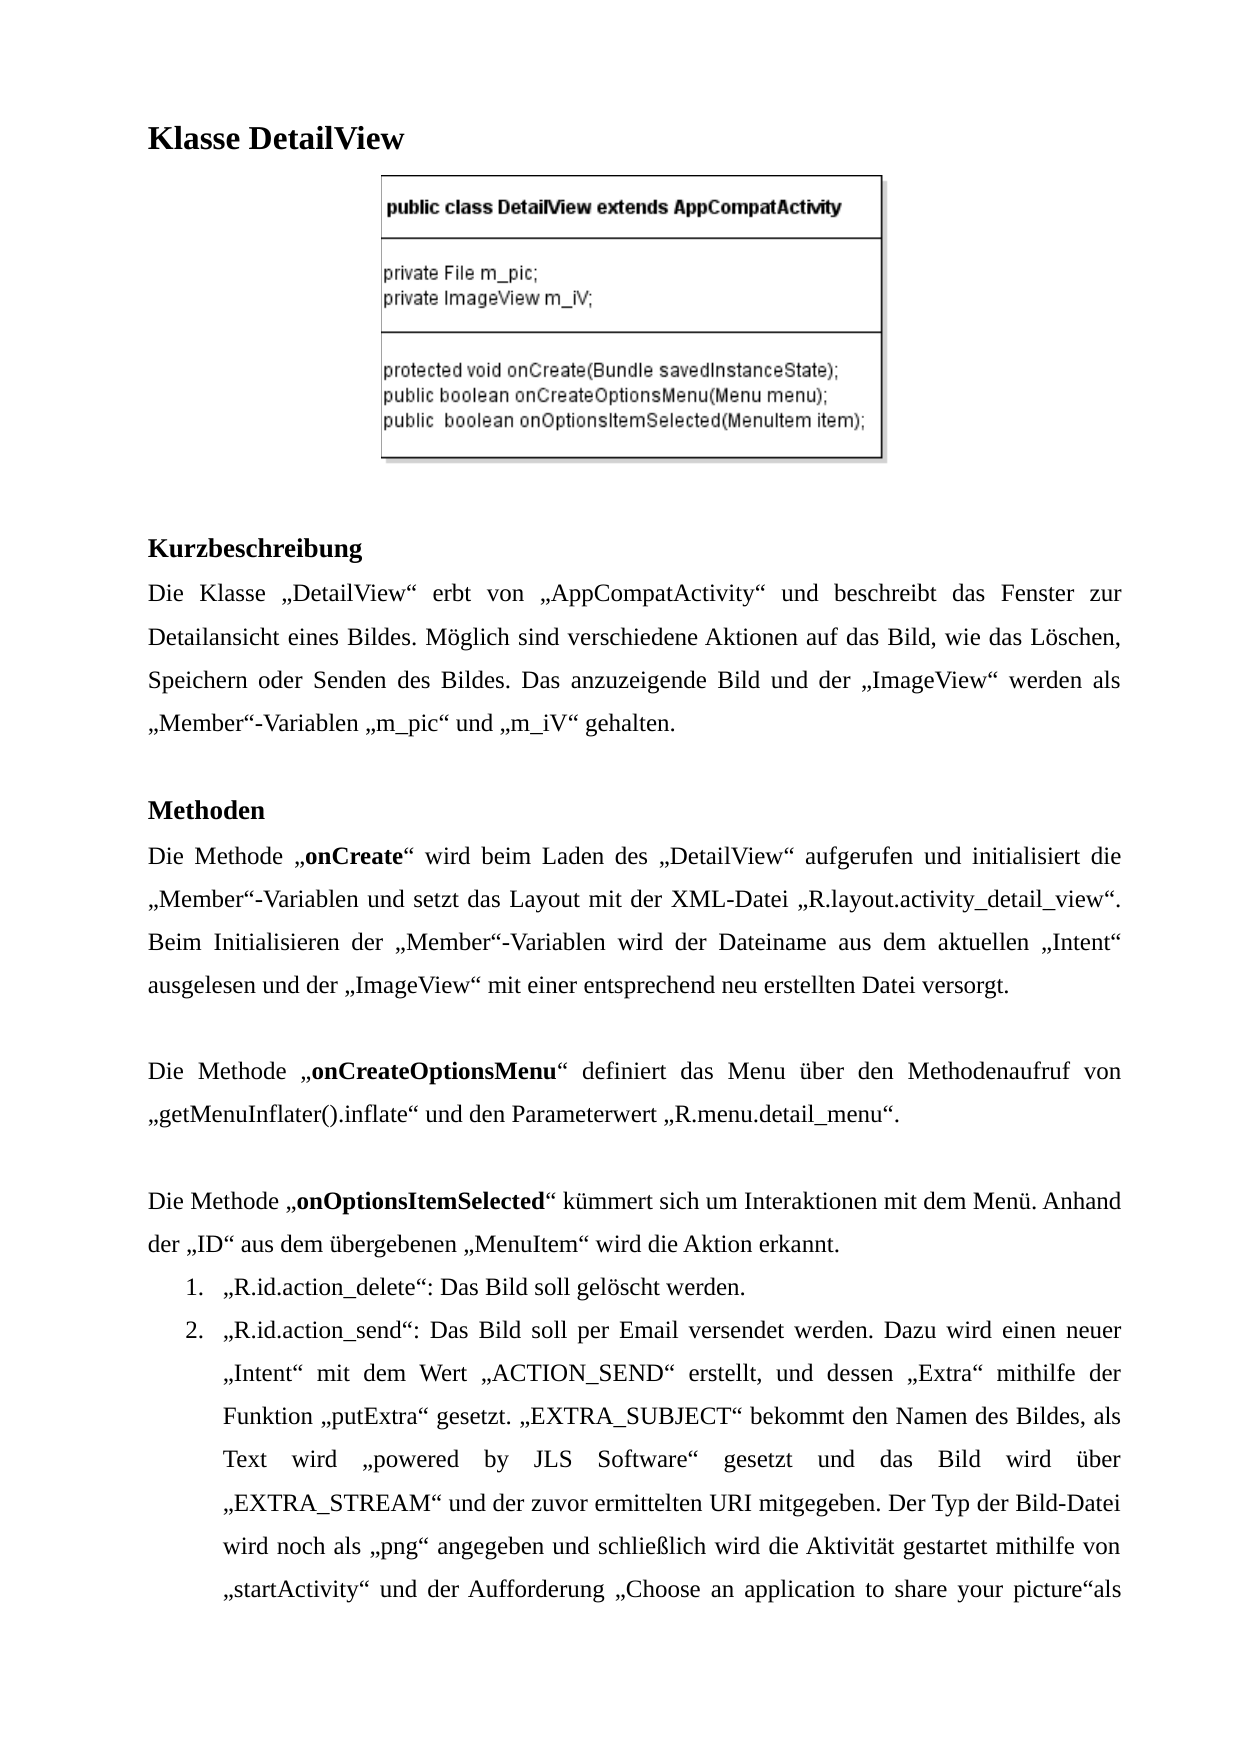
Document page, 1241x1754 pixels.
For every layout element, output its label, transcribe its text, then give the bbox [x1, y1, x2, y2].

text Die Klasse „DetailView“ erbt von „AppCompatActivity“ und beschreibt das Fenster zur Detailansicht eines Bildes. Möglich sind verschiedene Aktionen auf das Bild, wie das Löschen, Speichern oder Senden des Bildes. Das anzuzeigende Bild und der „ImageView“ werden als „Member“-Variablen „m_pic“ und „m_iV“ gehalten. [148, 578, 1122, 737]
text Klasse DetailView [148, 118, 1122, 156]
text Die Methode „onOptionsItemSelected“ kümmert sich um Interaktionen mit dem Menü. Anhand der „ID“ aus dem übergebenen „MenuItem“ wird die Aktion erkannt. [148, 1186, 1122, 1258]
text Die Methode „onCreate“ wird beim Laden des „DetailView“ aufgerufen und initialisiert die „Member“-Variablen und setzt das Layout mit der XML-Datei „R.layout.activity_detail_view“. Beim Initialisieren der „Member“-Variablen wird der Dateiname aus dem aktuellen „Intent“ ausgelesen und der „ImageView“ mit einer entsprechend neu erstellten Datei versorgt. [148, 841, 1122, 999]
list „R.id.action_send“: Das Bild soll per Email versendet werden. Dazu wird einen neuer „Intent“ mit dem Wert „ACTION_SEND“ erstellt, und dessen „Extra“ mithilfe der Funktion „putExtra“ gesetzt. „EXTRA_SUBJECT“ bekommt den Namen des Bildes, als Text wird „powered by JLS Software“ gesetzt und das Bild wird über „EXTRA_STREAM“ und der zuvor ermittelten URI mitgegeben. Der Typ der Bild-Datei wird noch als „png“ angegeben und schließlich wird die Aktivität gestartet mithilfe von „startActivity“ und der Aufforderung „Choose an application to share your picture“als [185, 1315, 1122, 1603]
list „R.id.action_delete“: Das Bild soll gelöscht werden. [185, 1272, 1122, 1301]
text Methoden [148, 794, 1122, 825]
picture [381, 175, 889, 465]
text Die Methode „onCreateOptionsMenu“ definiert das Menu über den Methodenaufruf von „getMenuInflater().inflate“ und den Parameterwert „R.menu.detail_menu“. [148, 1056, 1122, 1128]
text Kurzbeschreibung [148, 532, 1122, 563]
